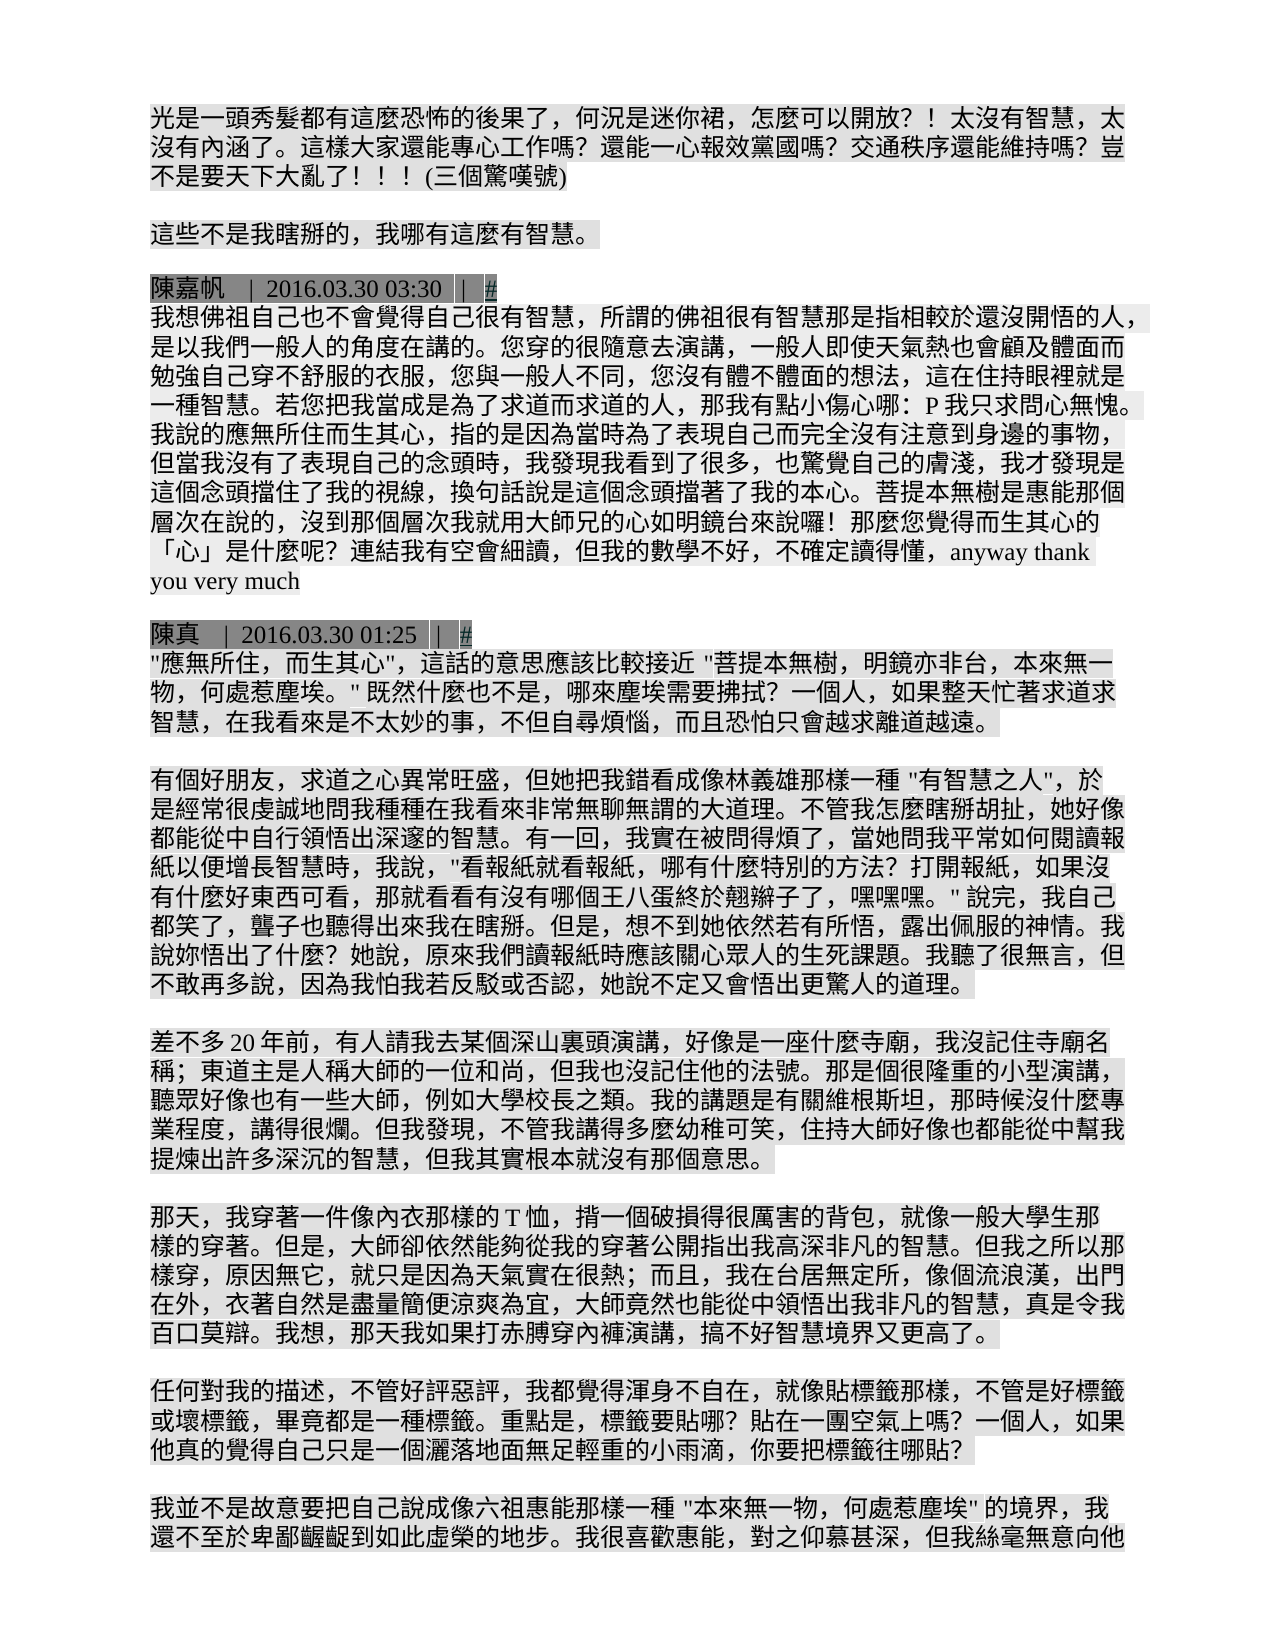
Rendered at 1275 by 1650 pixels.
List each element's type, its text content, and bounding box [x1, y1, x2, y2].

text 陳真 | 2016.03.30 01:25 | # [150, 620, 1125, 649]
text "應無所住，而生其心"，這話的意思應該比較接近 "菩提本無樹，明鏡亦非台，本來無一物，何處惹塵埃。" 既然什麼也不是，哪來塵埃需要拂拭？一個人，如果整天忙著求道求智慧，在我看來是不太妙的事，不但自尋煩惱，而且恐怕只會越求離道越遠。 有個好朋友，求道之心異常旺盛，但她把我錯看成像林義雄那樣一種 "有智慧之人"，於是經常很虔誠地問我種種在我看來非常無聊無謂的大道理。不管我怎麼瞎掰胡扯，她好像都能從中自行領悟出深邃的智慧。有一回，我實在被問得煩了，當她問我平常如何閱讀報紙以便增長智慧時，我說，"看報紙就看報紙，哪有什麼特別的方法？打開報紙，如果沒有什麼好東西可看，那就看看有沒有哪個王八蛋終於翹辮子了，嘿嘿嘿。" 說完，我自己都笑了，聾子也聽得出來我在瞎掰。但是，想不到她依然若有所悟，露出佩服的神情。我說妳悟出了什麼？她說，原來我們讀報紙時應該關心眾人的生死課題。我聽了很無言，但不敢再多說，因為我怕我若反駁或否認，她說不定又會悟出更驚人的道理。 差不多20年前，有人請我去某個深山裏頭演講，好像是一座什麼寺廟，我沒記住寺廟名稱；東道主是人稱大師的一位和尚，但我也沒記住他的法號。那是個很隆重的小型演講，聽眾好像也有一些大師，例如大學校長之類。我的講題是有關維根斯坦，那時候沒什麼專業程度，講得很爛。但我發現，不管我講得多麼幼稚可笑，住持大師好像也都能從中幫我提煉出許多深沉的智慧，但我其實根本就沒有那個意思。 那天，我穿著一件像內衣那樣的T恤，揹一個破損得很厲害的背包，就像一般大學生那樣的穿著。但是，大師卻依然能夠從我的穿著公開指出我高深非凡的智慧。但我之所以那樣穿，原因無它，就只是因為天氣實在很熱；而且，我在台居無定所，像個流浪漢，出門在外，衣著自然是盡量簡便涼爽為宜，大師竟然也能從中領悟出我非凡的智慧，真是令我百口莫辯。我想，那天我如果打赤膊穿內褲演講，搞不好智慧境界又更高了。 任何對我的描述，不管好評惡評，我都覺得渾身不自在，就像貼標籤那樣，不管是好標籤或壞標籤，畢竟都是一種標籤。重點是，標籤要貼哪？貼在一團空氣上嗎？一個人，如果他真的覺得自己只是一個灑落地面無足輕重的小雨滴，你要把標籤往哪貼？ 我並不是故意要把自己說成像六祖惠能那樣一種 "本來無一物，何處惹塵埃" 的境界，我還不至於卑鄙齷齪到如此虛榮的地步。我很喜歡惠能，對之仰慕甚深，但我絲毫無意向他看齊；我從不求道，我甚至對自己不抱任何期望。 仍然還是那些老話：一個人事物，如果沒有意義，那就是沒有意義，而不是把 "沒有意義" 給裝神弄鬼地裝扮成彷彿更加高人一等的非凡意義。如果有人藉著這樣一種裝神弄鬼來高人一等，在我看來，可以說是人性中最可鄙可笑的一種虛榮。 沒有人需要去在乎一滴雨水究竟飄浮雲上還是灑落地面。一個人，當他真的相信自己什麼也不是，根本無足輕重時，那他其實就跟空氣一樣無所不在了。你要怎麼給空氣貼標籤？ 聽起來，好像很無私無我。但我總覺得，"我" 才是一切意義的源頭，萬物的開端。記得我曾透過描述梭羅，寫過很多篇有關歌頌 "我我我" 的文章，例如有一篇好像就叫做 "一個重劑量的我我我"。三個 "我" 還不夠，我在立報的 "哈巴狗電台" 專欄的第一篇文章，文章標題開宗明義就叫做 "我我我我我我我"，天啊，這麼多我，七個我字，簡直是把 "我" 的重要性給抬舉到極致了。我甚至願意承認自己在哲學上是一個 "唯我主義者"(solipsist)，簡單說就是："我" 是萬事萬物的中心，一切意義的來源；沒有 "我"，根本無從認識世界。 我同樣也把維根斯坦解讀成一個宗教性的唯我主義者。主流解讀方式當然大多不是如此，不過我相信自己是對的。維根斯坦雖然寫了幾千萬字哲學筆記，其實懂了其一就等於懂了全部，翻來覆去不外都只是圍繞某個主題，非常容易理解其結論 (那就是沒有結論)，非常容易理解其思想 (用他自己的話來說就是沒有思想)，但究竟這個沒有結論的結論以及這些沒有思想的思想如何而來，要理解它倒也不難，只是需要相關專業知識，哲學外行人是不可能看得懂的，就算圈內人，能懂的恐怕也極其有限。 一會兒說唯我獨尊，說 "我" 是宇宙萬物的中心，一會又說什麼小雨滴，"我" 根本不重要，甚至如維根斯坦所論證，"我" 根本不存在，這樣是不是有點精神錯亂？一下說 "我" 是唯一重要，一下又說 "我" 根本不存在。對此，恐怕得從他生前唯一出版的一本小書 "Tractatus" 的 5.54-5.5423說起。好奇的人請自行查閱，這裏有Tractatus全書內容： https://www.gutenberg.org/files/5740/5740-pdf.pdf 5.54-5.5423短短幾行字，耗費我十年光陰。這大概是我這一生投注最多心力的幾行字了。不過，通俗文字大概也只能講到這裏，沒法再往下講了。5.54-5.5423倒是有些趣聞，常為後世一般大眾所傳述，不妨說來給大家解解悶。故事是這樣： 維根斯坦當年是羅素的學生，但他卻在 Tractatus 的5.54-5.5423裏頭批評了羅素的一個理論叫做 "Theory of Judgment"。這個理論的思想源頭，源自為羅素贏得舉世聲望的一本鉅著 "數學的原理"。羅素緊接著又有第二本哲學鉅著即將出版，是有關知識理論，都已經寫好了，書中準備進一步闡釋這個理論。不料，維根斯坦卻寫信反駁，指出 Theory of Judgment 的錯誤。羅素很挫折，回信給維根斯坦說他聽了之後，感覺整個人崩潰了(paralysed)。羅素同時也寫信給其他朋友，表達挫折。 在一封羅素寫給他的 (好像是女)朋友的信裏頭，羅素如此說道： 維根斯坦最近指出我的某個理論有誤。你知道，他這個人講話很霸道，就像俄國沙皇在下命令那樣。不過，話說回來，假若我的想法真的有誤，那其實也沒啥大不了。重點是，我聽不太懂他在說什麼；讓我很痛苦的是，我偏偏又相信他一定是對的，他一定是看見了一些我看不見的東西。 多年後，羅素回憶起這段往事時繼續說道：經過維根斯坦這樣一個批評，讓我完全喪失繼續從事哲學研究特別是研究 "邏輯哲學" 的信心，我甚至懷疑起自己過去以來所寫的一切。 在這事情之後，羅素決定放棄這本 "知識理論" 的出版計畫。 在這個有關 Theory of Judgment 的爭議中，毫無疑問，維根斯坦是對的，但卻很少人指出這樣一個似乎涉及 "無我" 的觀念對維根斯坦的整個沒有思想的思想而言，具有何等的重要性。但它卻深深吸引我，為之坐穿書樓，為之皓首窮經。維根斯坦常說，智慧這東西是如此蒼白可笑。許多時候，我難免也會感到這樣一種遺憾乃至悔恨，為了這樣一些其實說穿了根本無甚意義的蒼白之物，我卻把人生最寶貴的十年光陰，捨棄家人，日日夜夜全數灑落在那寒冷晦暗的異國它鄉。到頭來，水水依舊，見山仍是山，見水仍是水，彷彿白忙一場人生。所謂哲學最大的成就，就像一種病，頂多就是把病給治好了，變得跟一般人一樣而已。但願我真的已經把 "病" 給治好了，我終於可以毫無困難地接受 "深藍比淺藍深"、"一等於一"、"明天比今天晚到"、"這真的是我的手" 等等這樣一些真理。 [150, 649, 1125, 1552]
text 嘉帆，我只是寫給不特定的人看，或者說，其實我都只是寫給自己看，像在自言自語那樣，並不是說 "你" 如何，也不是說你或誰想求道。 假若說誰 "很有智慧但他自己並不覺得"，或說 "那個層次"、或 "一般人的等級" 等等，這其實仍然意味著： 1. "智慧" 是好的，高人一等的東西。 2. 根據所謂 "智慧"，分出等級：一般人的等級、五祖的等級、六祖的等級等等。(不知道將來會不會發展出七祖八祖的等級) 在我看來，如果智慧那麼重要，那麼，這顯然不是一種 "有智慧" 的說法或想法。 米蘭昆德拉說："人類一思考，上帝就發笑。" 我有時看著我家阿憨，很納悶，不知道她心裏在想什麼。要是我能知道她的思考內容，我應該也會發笑才對。 如果一個大師，他竟然會從我的正常衣著上得出不凡的智慧結論，這聽起來好像也只是庸人自擾。比方說我家阿憨經常不顧形象，當著我的面自己舔下面不知道在舔什麼，我頂多也只能說動物就是這樣，而不會說她很有智慧，活得好自在。 我有好多戲服，都是為了特定場合逢場作戲而穿的。那些戲服之所以是戲服，不過就只是因為它們看起來比較正常一些，至少沒有破損。不管是自願或被迫，我們還是會根據所謂社會正常標準選擇服裝。不管結果究竟怎麼穿，大概都扯不上智慧吧。 我看各方所謂大師們，比方說證嚴，寫一些什麼靜思錄毛語錄的，總覺得可笑。他們也許都是好人，但他們未免想太多了，同時也把自己想得太不平凡了。我不是說有誰 "真正不凡"，而是說大家都差不多，七仔別笑八仔，龜別笑鱉沒尾巴，沒必要在這上頭分高下，擺姿態。 假若說衣服穿得不得體就是很有智慧，我看我好多病人每個都是智慧大師了。證嚴法師倒是另一類大師，她曾發表 "女生不應該穿迷你裙" 的智慧高見；她也曾明文禁止慈濟醫院的所有員工不得參與任何遊行或示威，想在慈濟工作，就得簽下不得參加市面上任何遊行抗議的合約 (國慶遊行或慶祝蔣公誕辰遊行例外，因為那是正面的，愛國的)，違者一律開除；她還曾大力反對勞工爭取工作福利，比方說不得超過某個工時，以免過勞，但她說這是懶惰的人的想法，她說，能多做就是福，怎麼需要爭取縮減工時呢，太沒有智慧了。 她的智慧言論一大堆，但我其實看不出來有何智慧可言。每個人當然都可以有他自己的偏見也好，高見也罷，但如果巍巍峨峨地以大師姿態說出，那真的是想太多了。 各位如果讀過以前的一些立法院公報，肯定會覺得很樂，可以當做笑話集看，太有智慧了。比方說髮禁年代，有人主張開放，老立委們期期以為不可，先是搬出孔子，孟子，非禮勿視，非禮勿手來腳來，然後再搬出國家安全的神聖理由。簡單說，大家看了女學生的一頭飄逸長髮，這樣還能專心讀書，專心為國為民嗎？國家豈不是要滅亡了？！ 光是一頭秀髮都有這麼恐怖的後果了，何況是迷你裙，怎麼可以開放？！太沒有智慧，太沒有內涵了。這樣大家還能專心工作嗎？還能一心報效黨國嗎？交通秩序還能維持嗎？豈不是要天下大亂了！！！(三個驚嘆號) 這些不是我瞎掰的，我哪有這麼有智慧。 [150, 75, 1125, 249]
text 陳嘉帆 | 2016.03.30 03:30 | # [150, 274, 1125, 303]
text 我想佛祖自己也不會覺得自己很有智慧，所謂的佛祖很有智慧那是指相較於還沒開悟的人，是以我們一般人的角度在講的。您穿的很隨意去演講，一般人即使天氣熱也會顧及體面而勉強自己穿不舒服的衣服，您與一般人不同，您沒有體不體面的想法，這在住持眼裡就是一種智慧。若您把我當成是為了求道而求道的人，那我有點小傷心哪：P我只求問心無愧。我說的應無所住而生其心，指的是因為當時為了表現自己而完全沒有注意到身邊的事物，但當我沒有了表現自己的念頭時，我發現我看到了很多，也驚覺自己的膚淺，我才發現是這個念頭擋住了我的視線，換句話說是這個念頭擋著了我的本心。菩提本無樹是惠能那個層次在說的，沒到那個層次我就用大師兄的心如明鏡台來說囉！那麼您覺得而生其心的「心」是什麼呢？連結我有空會細讀，但我的數學不好，不確定讀得懂，anyway thank you very much [150, 303, 1125, 595]
